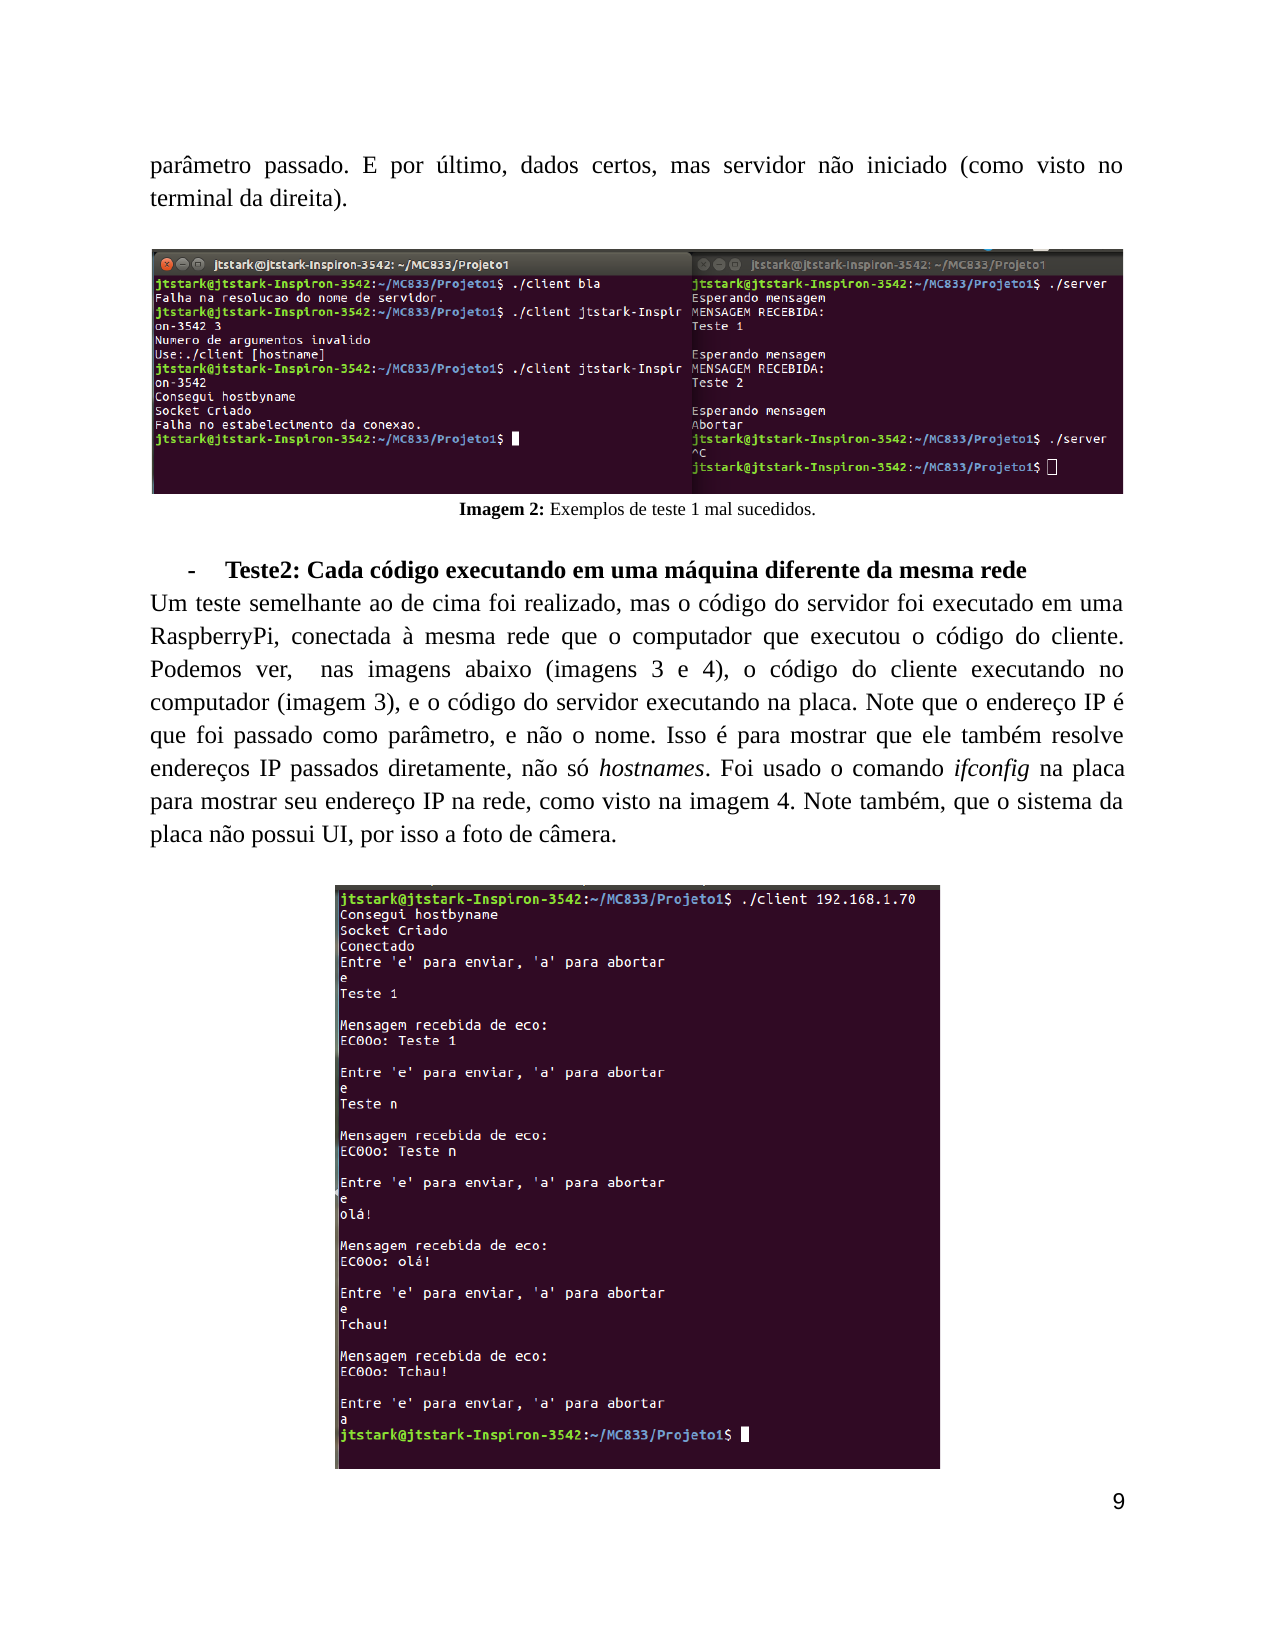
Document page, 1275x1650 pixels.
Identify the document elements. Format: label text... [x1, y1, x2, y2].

picture [335, 885, 520, 1469]
list Teste2: Cada código executando em uma máquina diferente da mesma rede [187, 555, 1125, 584]
picture [151, 249, 1124, 494]
text parâmetro passado. E por último, dados certos, mas servidor não iniciado (como visto no terminal da direita). [150, 150, 1125, 212]
text Imagem 2: Exemplos de teste 1 mal sucedidos. [150, 497, 1125, 519]
text Um teste semelhante ao de cima foi realizado, mas o código do servidor foi executado em uma RaspberryPi, conectada à mesma rede que o computador que executou o código do cliente. Podemos ver, nas imagens abaixo (imagens 3 e 4), o código do cliente executando no computador (imagem 3), e o código do servidor executando na placa. Note que o endereço IP é que foi passado como parâmetro, e não o nome. Isso é para mostrar que ele também resolve endereços IP passados diretamente, não só hostnames. Foi usado o comando ifconfig na placa para mostrar seu endereço IP na rede, como visto na imagem 4. Note também, que o sistema da placa não possui UI, por isso a foto de câmera. [150, 588, 1125, 848]
